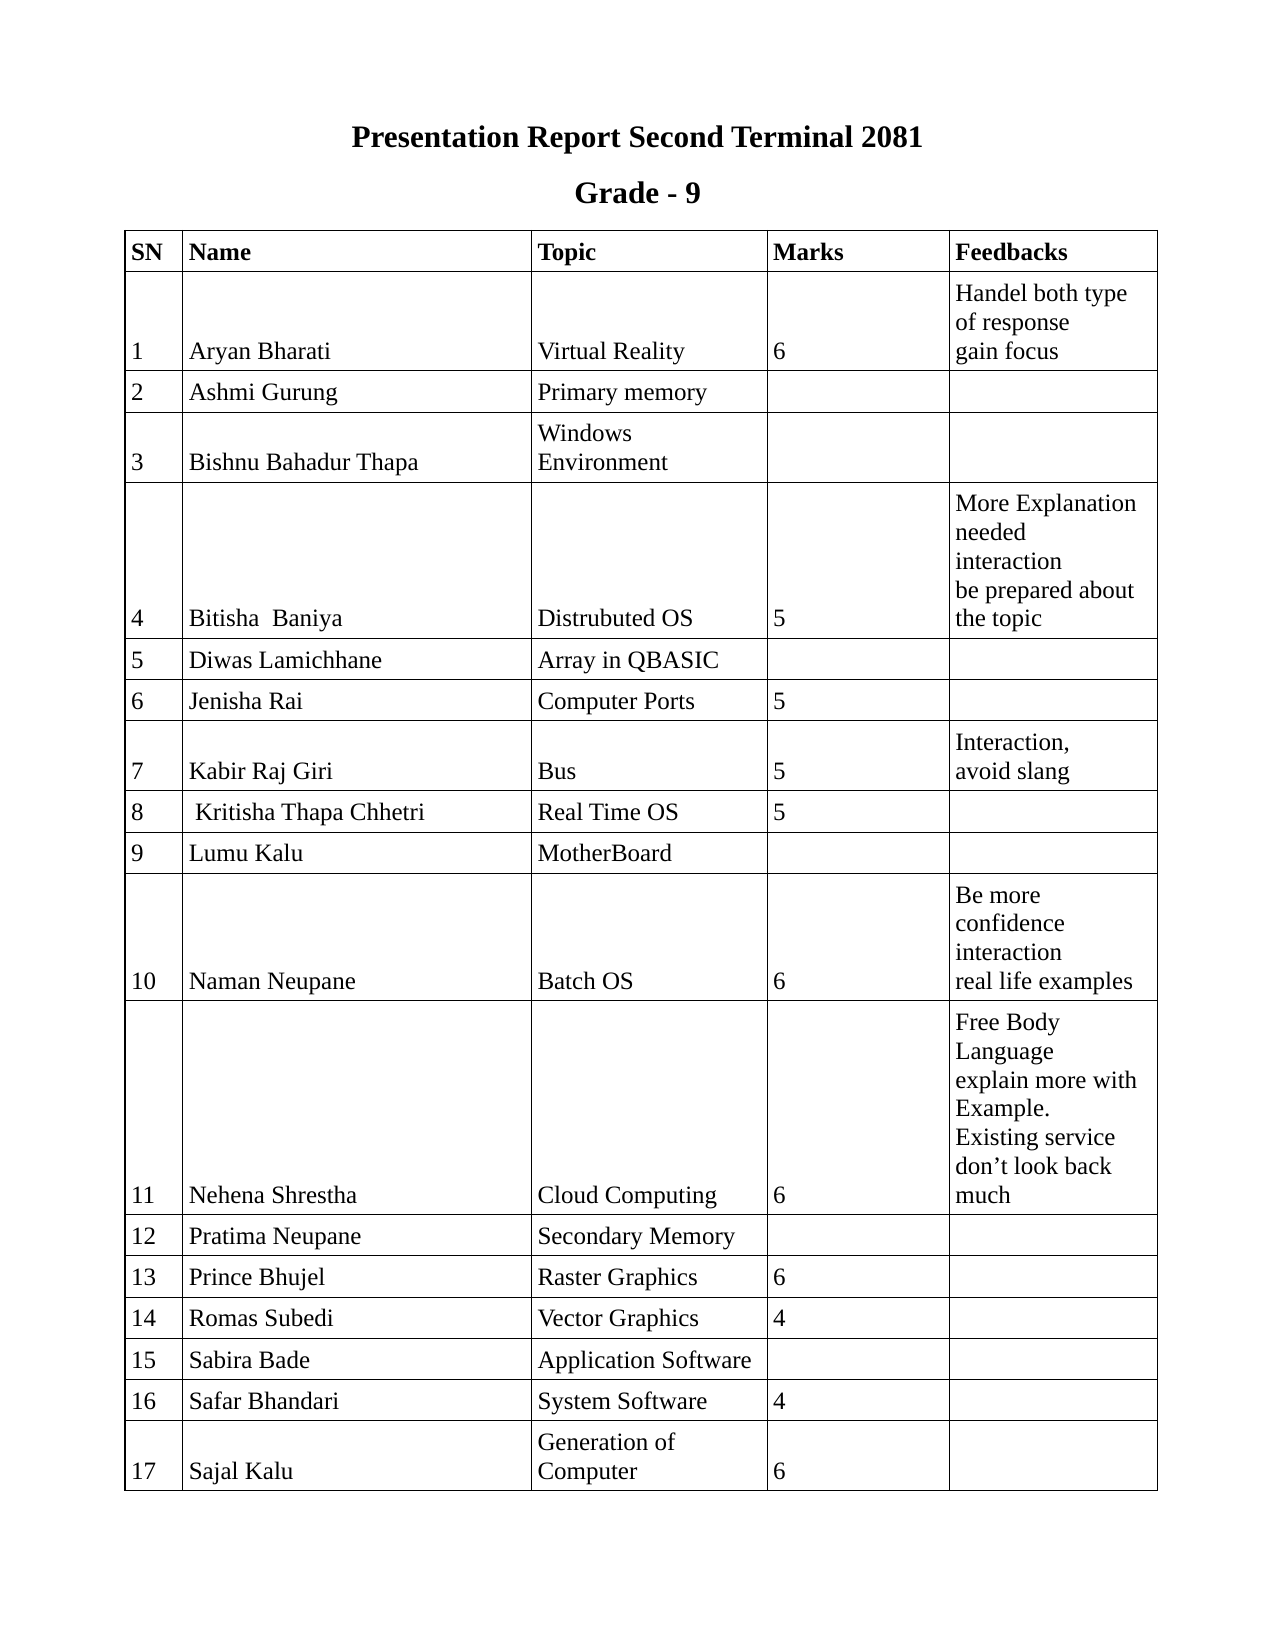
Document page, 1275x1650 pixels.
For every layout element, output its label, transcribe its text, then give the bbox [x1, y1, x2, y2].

table_cell 5 [126, 639, 182, 679]
table_cell 12 [126, 1215, 182, 1255]
table_cell Ashmi Gurung [183, 371, 531, 412]
table_cell Bishnu Bahadur Thapa [183, 413, 531, 482]
table_cell Bus [532, 721, 767, 790]
table_cell 9 [126, 833, 182, 873]
table_cell Batch OS [532, 874, 767, 1000]
table_cell [950, 1339, 1157, 1379]
table_cell Generation of Computer [532, 1421, 767, 1490]
table_cell 6 [768, 1001, 949, 1214]
table_cell [768, 639, 949, 679]
table_cell Handel both type of response gain focus [950, 272, 1157, 370]
table_header Feedbacks [950, 231, 1157, 271]
table_cell Cloud Computing [532, 1001, 767, 1214]
table_cell Vector Graphics [532, 1298, 767, 1338]
table_cell Jenisha Rai [183, 680, 531, 720]
table_cell 11 [126, 1001, 182, 1214]
table_header Name [183, 231, 531, 271]
table_cell More Explanation needed interaction be prepared about the topic [950, 483, 1157, 638]
table_cell [950, 833, 1157, 873]
table_cell 5 [768, 791, 949, 832]
table_cell 7 [126, 721, 182, 790]
table_cell 16 [126, 1380, 182, 1420]
table_header Topic [532, 231, 767, 271]
table_cell [768, 413, 949, 482]
table_cell 2 [126, 371, 182, 412]
table_cell 5 [768, 483, 949, 638]
table_cell [950, 1215, 1157, 1255]
table_cell Real Time OS [532, 791, 767, 832]
table_cell Kritisha Thapa Chhetri [183, 791, 531, 832]
table_cell 6 [768, 1256, 949, 1297]
table_cell 4 [768, 1380, 949, 1420]
table_cell Computer Ports [532, 680, 767, 720]
table_cell Naman Neupane [183, 874, 531, 1000]
table_cell Virtual Reality [532, 272, 767, 370]
table_cell Free Body Language explain more with Example. Existing service don’t look back much [950, 1001, 1157, 1214]
table_cell 5 [768, 721, 949, 790]
table_cell System Software [532, 1380, 767, 1420]
table_cell Sajal Kalu [183, 1421, 531, 1490]
table_cell [950, 680, 1157, 720]
table_cell 4 [126, 483, 182, 638]
table_cell [950, 791, 1157, 832]
text Presentation Report Second Terminal 2081 [118, 118, 1157, 154]
table_cell 3 [126, 413, 182, 482]
table_cell Be more confidence interaction real life examples [950, 874, 1157, 1000]
table_cell Diwas Lamichhane [183, 639, 531, 679]
table_cell [768, 833, 949, 873]
table_cell Romas Subedi [183, 1298, 531, 1338]
table_header Marks [768, 231, 949, 271]
table_cell Lumu Kalu [183, 833, 531, 873]
table_cell Windows Environment [532, 413, 767, 482]
table_cell 4 [768, 1298, 949, 1338]
table_cell [768, 371, 949, 412]
table_cell Distrubuted OS [532, 483, 767, 638]
table_cell [950, 1421, 1157, 1490]
table_cell Application Software [532, 1339, 767, 1379]
table_cell Secondary Memory [532, 1215, 767, 1255]
table_cell Primary memory [532, 371, 767, 412]
table_cell 8 [126, 791, 182, 832]
table_cell 6 [768, 272, 949, 370]
table_cell Bitisha Baniya [183, 483, 531, 638]
table_cell 14 [126, 1298, 182, 1338]
table_cell [950, 413, 1157, 482]
table_cell Nehena Shrestha [183, 1001, 531, 1214]
table_cell Prince Bhujel [183, 1256, 531, 1297]
text Grade - 9 [118, 174, 1157, 210]
table_cell 17 [126, 1421, 182, 1490]
table_cell Aryan Bharati [183, 272, 531, 370]
table_cell 1 [126, 272, 182, 370]
table_cell [950, 371, 1157, 412]
table_cell Sabira Bade [183, 1339, 531, 1379]
table_cell 15 [126, 1339, 182, 1379]
table_cell 5 [768, 680, 949, 720]
table_cell 13 [126, 1256, 182, 1297]
table_cell 6 [768, 874, 949, 1000]
table_cell Array in QBASIC [532, 639, 767, 679]
table_cell 10 [126, 874, 182, 1000]
table_cell MotherBoard [532, 833, 767, 873]
table_cell [950, 639, 1157, 679]
table_cell Raster Graphics [532, 1256, 767, 1297]
table_cell [768, 1339, 949, 1379]
table_cell [768, 1215, 949, 1255]
table_cell Interaction, avoid slang [950, 721, 1157, 790]
table_cell Pratima Neupane [183, 1215, 531, 1255]
table_cell 6 [768, 1421, 949, 1490]
table_cell [950, 1256, 1157, 1297]
table_cell 6 [126, 680, 182, 720]
table_cell Kabir Raj Giri [183, 721, 531, 790]
table_header SN [126, 231, 182, 271]
table_cell [950, 1380, 1157, 1420]
table_cell [950, 1298, 1157, 1338]
table_cell Safar Bhandari [183, 1380, 531, 1420]
